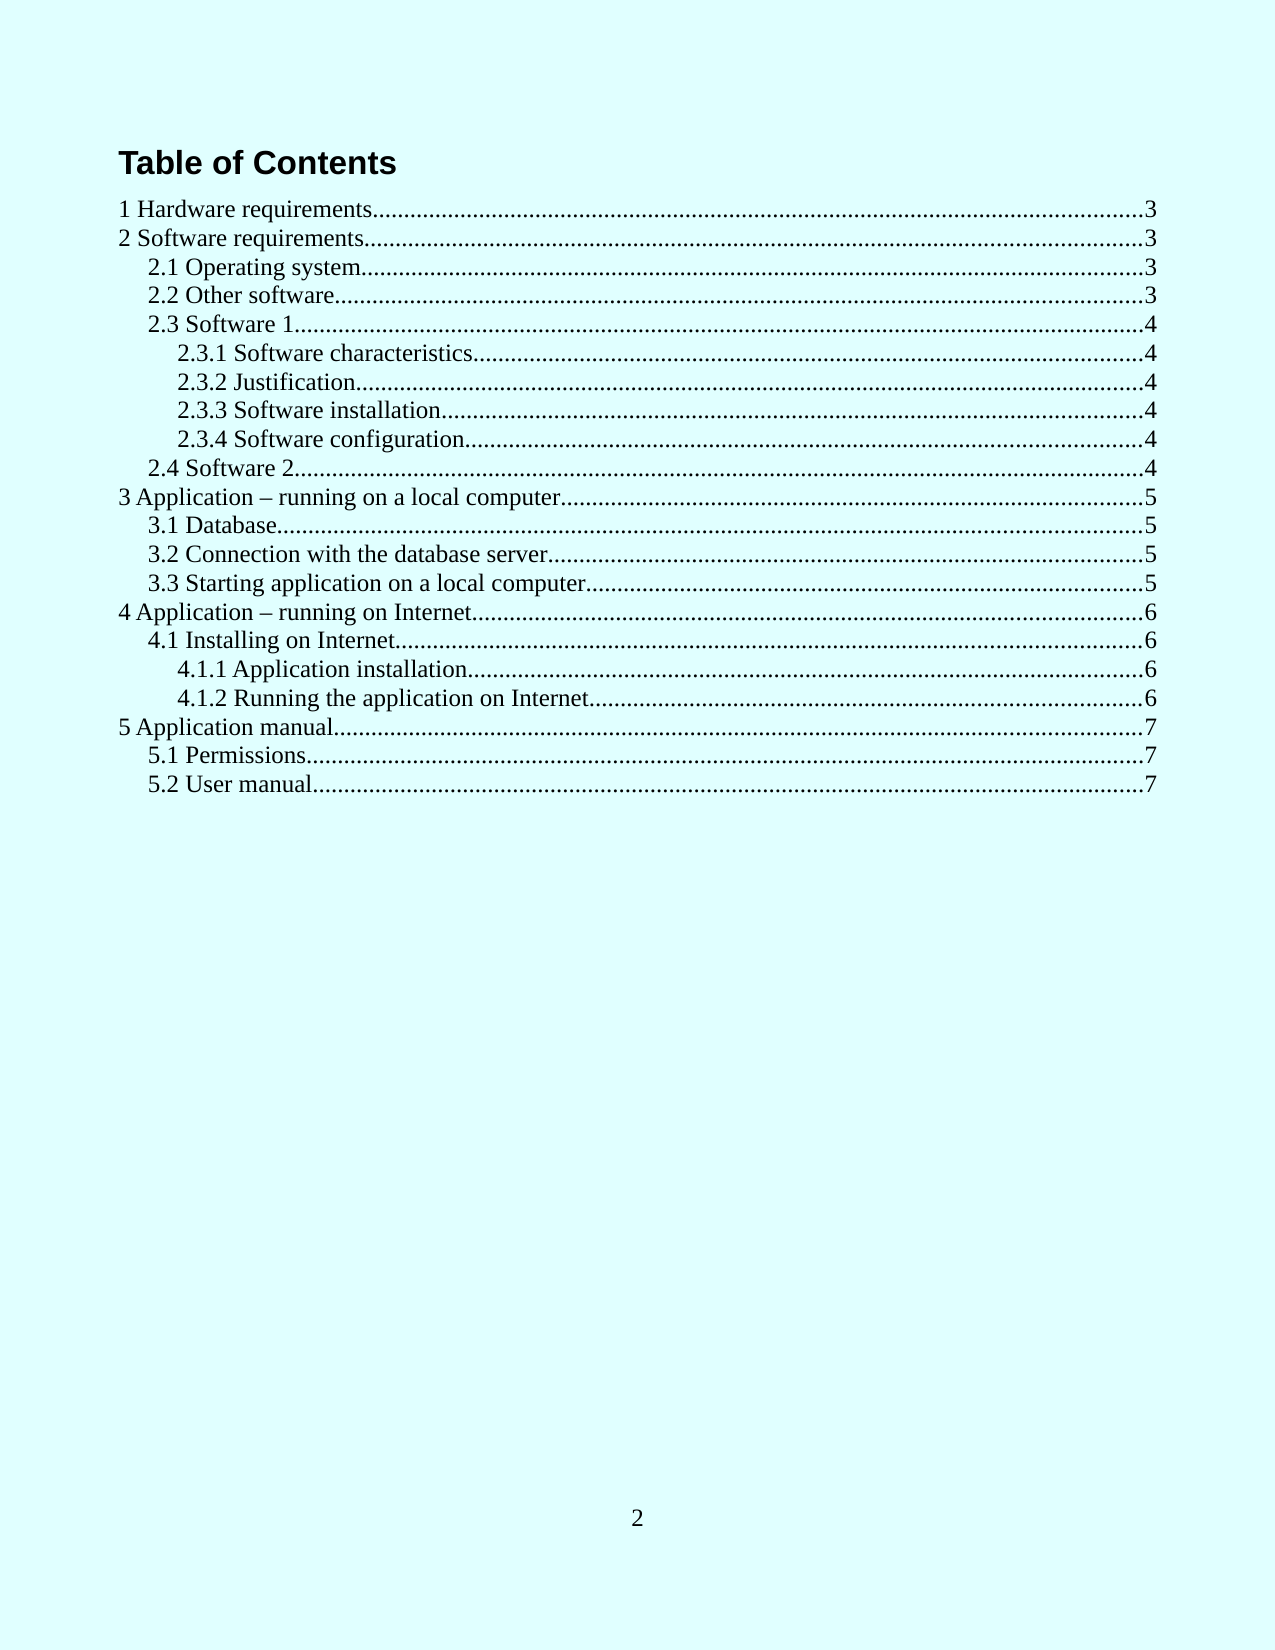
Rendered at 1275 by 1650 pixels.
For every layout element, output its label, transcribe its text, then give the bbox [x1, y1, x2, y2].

text 2.3 Software 1 4 [148, 309, 1157, 338]
text 2.3.4 Software configuration 4 [177, 424, 1157, 453]
text 1 Hardware requirements 3 [118, 194, 1157, 223]
text 5 Application manual 7 [118, 712, 1157, 740]
text 2.3.2 Justification 4 [177, 367, 1157, 395]
text 3.2 Connection with the database server 5 [148, 539, 1157, 568]
text 2.2 Other software 3 [148, 280, 1157, 309]
text 2.1 Operating system 3 [148, 252, 1157, 280]
text 2.3.3 Software installation 4 [177, 395, 1157, 424]
text 4.1.1 Application installation 6 [177, 654, 1157, 683]
text 2.3.1 Software characteristics 4 [177, 338, 1157, 367]
subtitle Table of Contents [118, 143, 1157, 182]
text 3.3 Starting application on a local computer 5 [148, 568, 1157, 597]
text 4 Application – running on Internet 6 [118, 597, 1157, 625]
text 3.1 Database 5 [148, 510, 1157, 539]
text 4.1.2 Running the application on Internet 6 [177, 683, 1157, 712]
text 5.1 Permissions 7 [148, 740, 1157, 769]
text 5.2 User manual 7 [148, 769, 1157, 798]
text 2.4 Software 2 4 [148, 453, 1157, 482]
text 3 Application – running on a local computer 5 [118, 482, 1157, 510]
text 2 Software requirements 3 [118, 223, 1157, 252]
text 4.1 Installing on Internet 6 [148, 625, 1157, 654]
